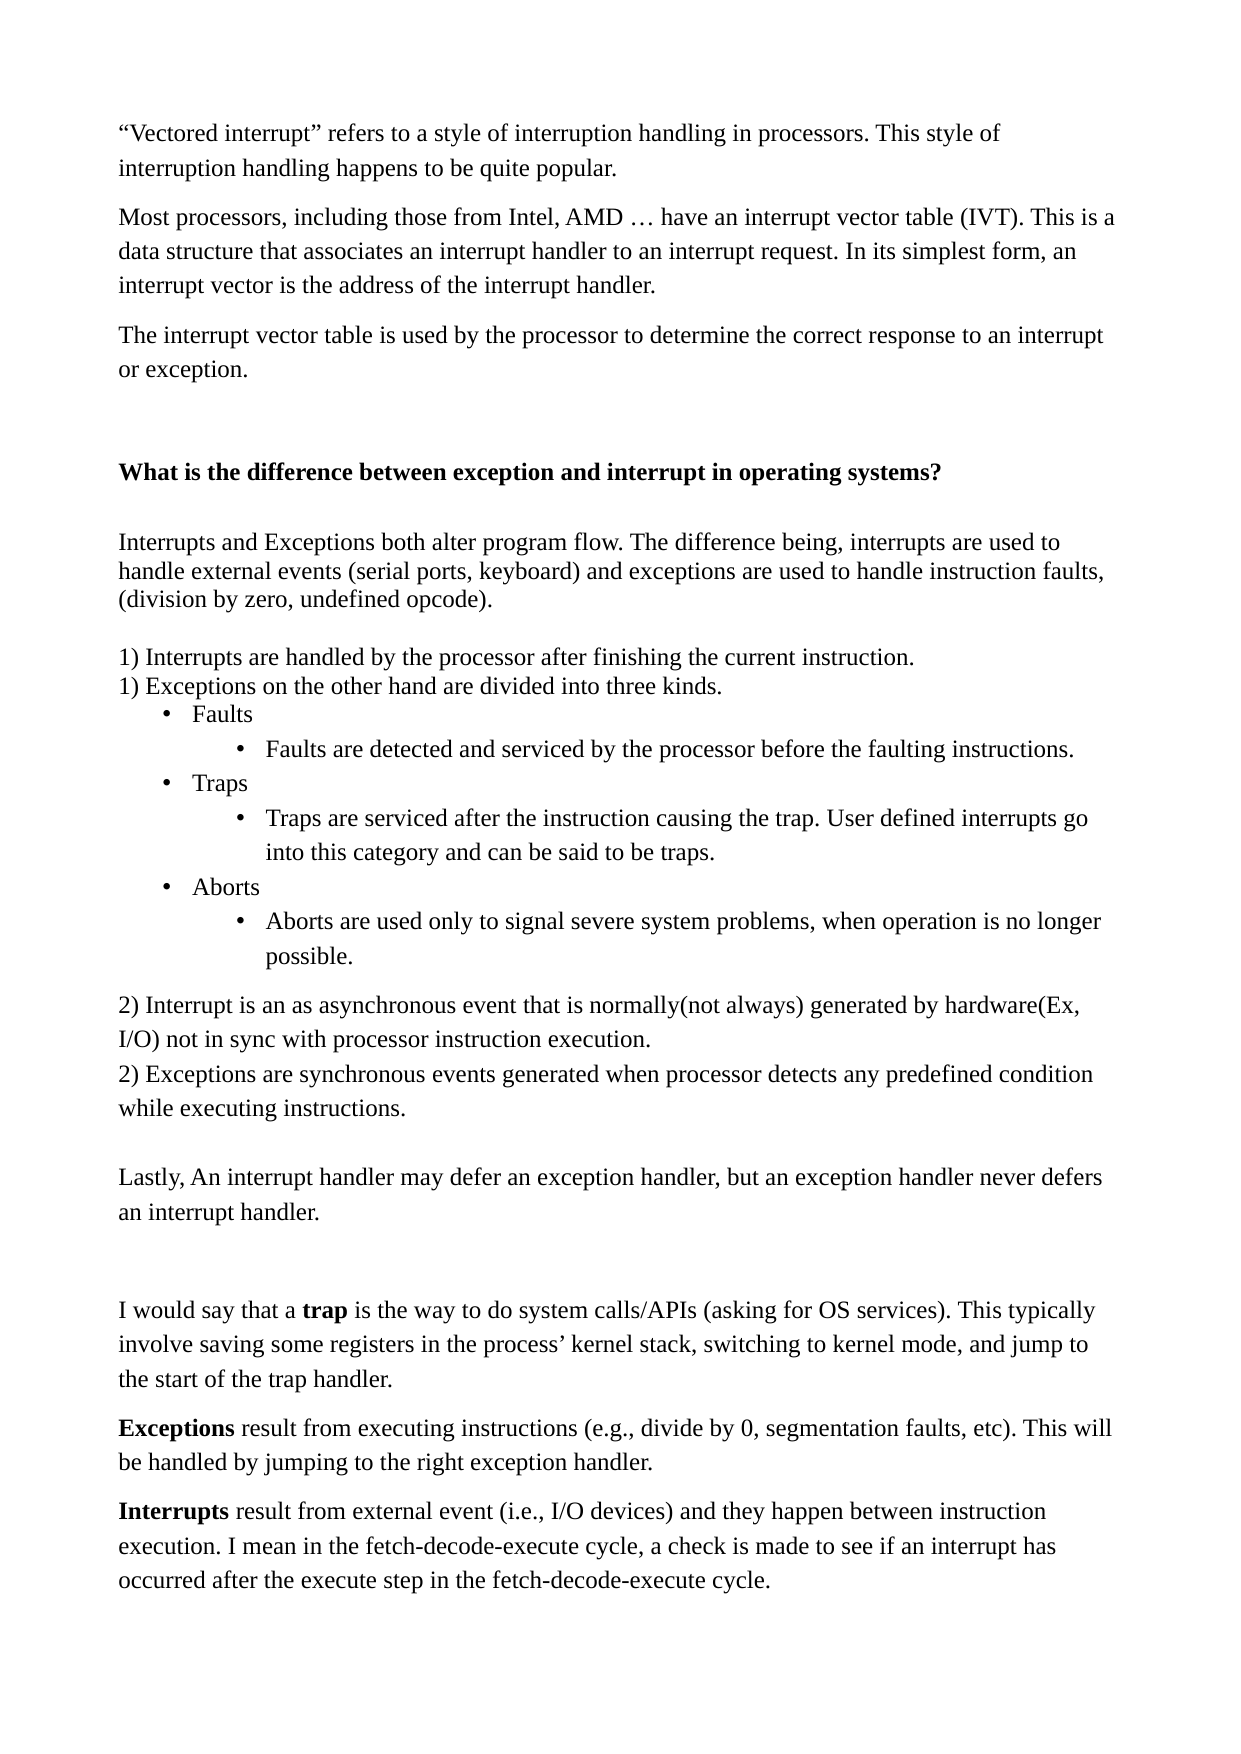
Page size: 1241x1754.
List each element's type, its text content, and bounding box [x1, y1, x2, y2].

text “Vectored interrupt” refers to a style of interruption handling in processors. This style of interruption handling happens to be quite popular. [118, 118, 1122, 181]
text The interrupt vector table is used by the processor to determine the correct response to an interrupt or exception. [118, 320, 1122, 383]
list Traps are serviced after the instruction causing the trap. User defined interrupts go into this category and can be said to be traps. [236, 803, 1122, 866]
text Most processors, including those from Intel, AMD … have an interrupt vector table (IVT). This is a data structure that associates an interrupt handler to an interrupt request. In its simplest form, an interrupt vector is the address of the interrupt handler. [118, 202, 1122, 299]
text Exceptions result from executing instructions (e.g., divide by 0, segmentation faults, etc). This will be handled by jumping to the right exception handler. [118, 1413, 1122, 1476]
text Interrupts and Exceptions both alter program flow. The difference being, interrupts are used to handle external events (serial ports, keyboard) and exceptions are used to handle instruction faults, (division by zero, undefined opcode). 1) Interrupts are handled by the processor after finishing the current instruction. 1) Exceptions on the other hand are divided into three kinds. [118, 527, 1122, 699]
text 2) Interrupt is an as asynchronous event that is normally(not always) generated by hardware(Ex, I/O) not in sync with processor instruction execution. 2) Exceptions are synchronous events generated when processor detects any predefined condition while executing instructions. Lastly, An interrupt handler may defer an exception handler, but an exception handler never defers an interrupt handler. [118, 990, 1122, 1226]
text Interrupts result from external event (i.e., I/O devices) and they happen between instruction execution. I mean in the fetch-decode-execute cycle, a check is made to see if an interrupt has occurred after the execute step in the fetch-decode-execute cycle. [118, 1496, 1122, 1594]
list Faults are detected and serviced by the processor before the faulting instructions. [236, 734, 1122, 763]
subtitle What is the difference between exception and interrupt in operating systems? [118, 457, 1122, 486]
list Traps [162, 768, 1122, 797]
text I would say that a trap is the way to do system calls/APIs (asking for OS services). This typically involve saving some registers in the process’ kernel stack, switching to kernel mode, and jump to the start of the trap handler. [118, 1295, 1122, 1393]
list Aborts [162, 872, 1122, 901]
list Aborts are used only to signal severe system problems, when operation is no longer possible. [236, 906, 1122, 969]
list Faults [162, 699, 1122, 728]
